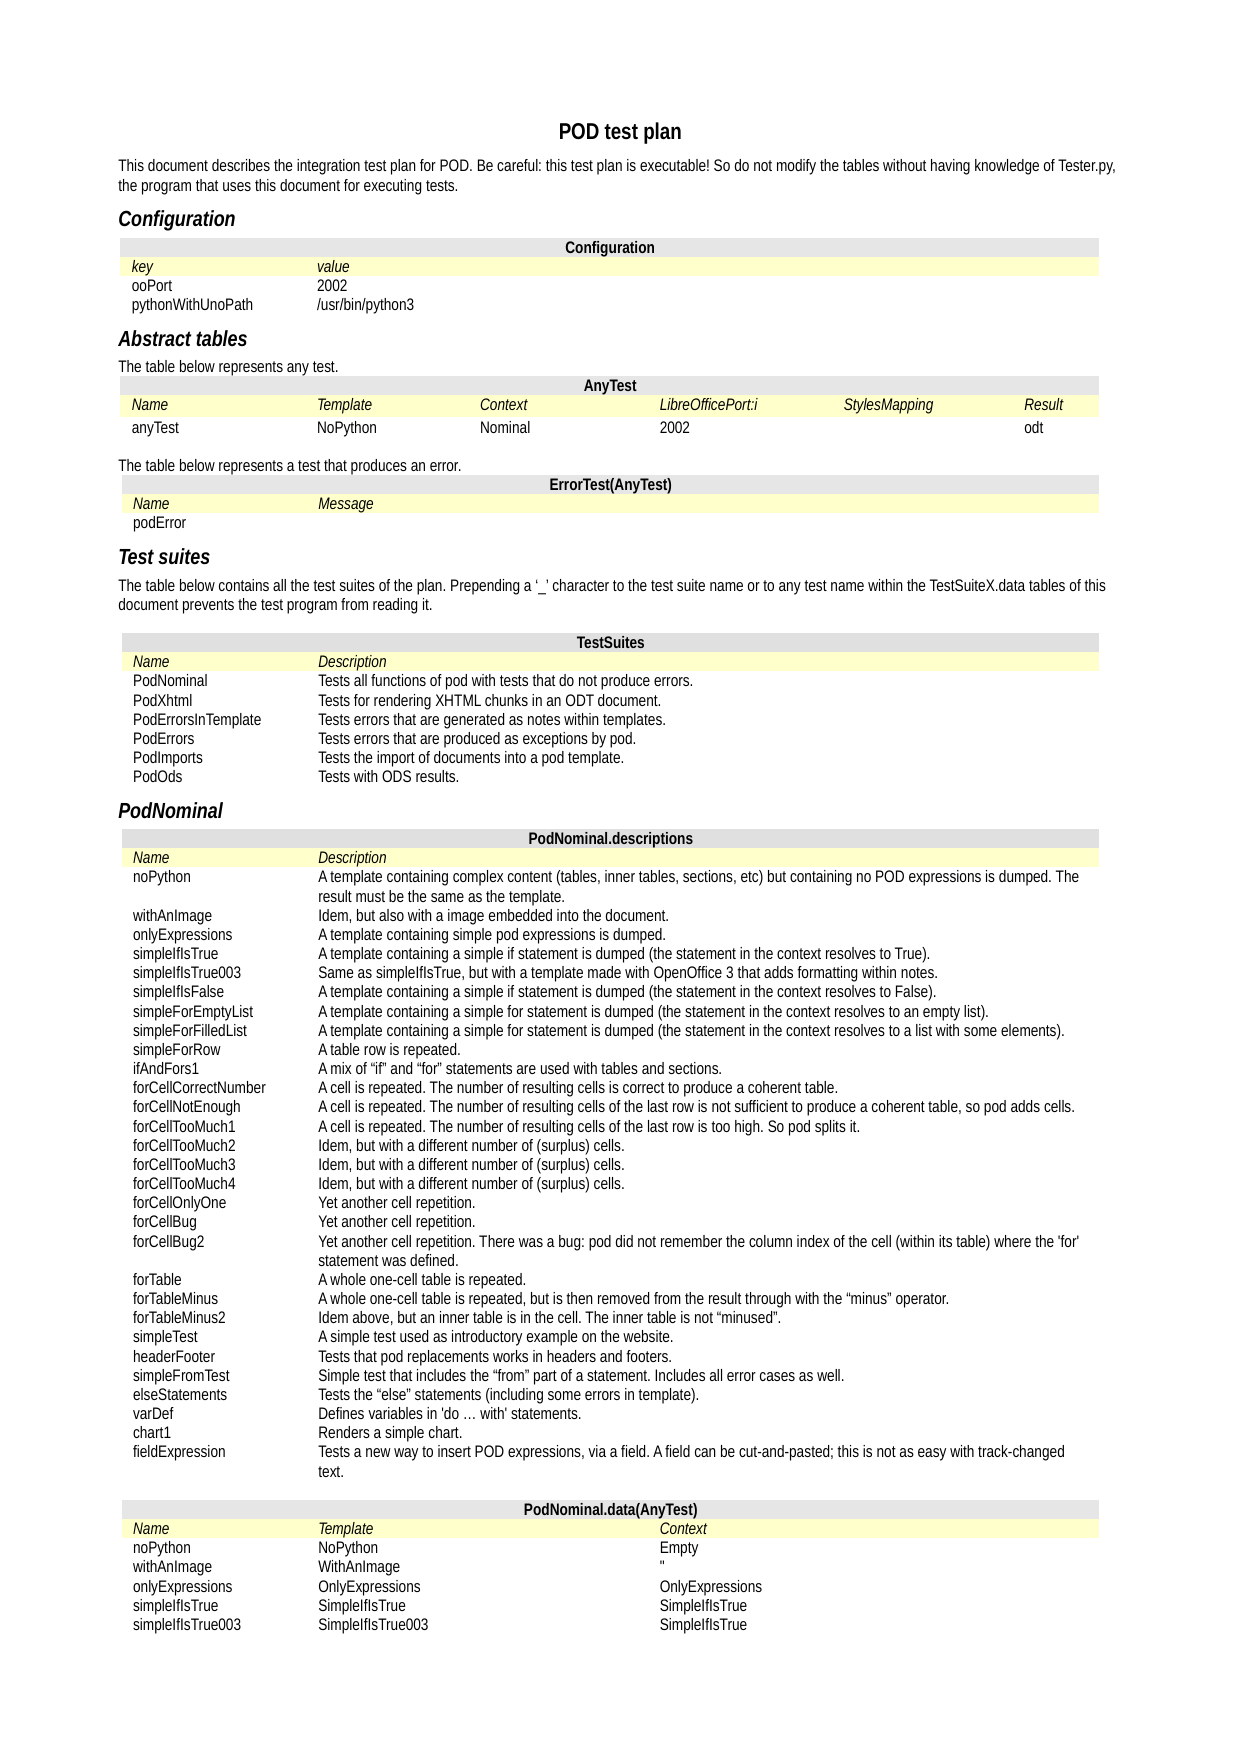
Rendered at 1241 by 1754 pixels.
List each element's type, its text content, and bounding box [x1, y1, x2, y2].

table_cell Idem, but with a different number of (surplus) cells. [307, 1174, 1099, 1193]
table_cell Message [307, 494, 1099, 513]
table_cell LibreOfficePort:i [648, 395, 832, 417]
table_cell SimpleIfIsTrue [307, 1596, 648, 1615]
table_cell forCellOnlyOne [122, 1193, 307, 1212]
table_cell Tests errors that are produced as exceptions by pod. [307, 729, 1099, 748]
table_cell Idem, but with a different number of (surplus) cells. [307, 1136, 1099, 1155]
table_cell A cell is repeated. The number of resulting cells of the last row is not sufficient to produce a coherent table, so pod adds cells. [307, 1097, 1099, 1116]
table_cell withAnImage [122, 1557, 307, 1576]
table_cell onlyExpressions [122, 1576, 307, 1596]
table_cell anyTest [120, 418, 306, 437]
subtitle Abstract tables [118, 326, 1122, 351]
table_cell A cell is repeated. The number of resulting cells is correct to produce a coherent table. [307, 1078, 1099, 1097]
table_cell WithAnImage [307, 1557, 648, 1576]
table_cell forCellTooMuch2 [122, 1136, 307, 1155]
table_cell Context [648, 1519, 1099, 1538]
table_cell Name [122, 1519, 307, 1538]
subtitle Configuration [118, 206, 1122, 231]
subtitle Test suites [118, 544, 1122, 569]
table_cell A template containing complex content (tables, inner tables, sections, etc) but containing no POD expressions is dumped. The result must be the same as the template. [307, 867, 1099, 906]
table_cell Tests with ODS results. [307, 767, 1099, 786]
table_cell forCellCorrectNumber [122, 1078, 307, 1097]
table_cell forCellTooMuch4 [122, 1174, 307, 1193]
table_cell 2002 [648, 418, 832, 437]
table_cell Idem above, but an inner table is in the cell. The inner table is not “minused”. [307, 1308, 1099, 1327]
table_cell Result [1013, 395, 1099, 417]
table_cell withAnImage [122, 906, 307, 925]
table_cell Idem, but also with a image embedded into the document. [307, 906, 1099, 925]
table_cell chart1 [122, 1423, 307, 1442]
table_cell PodErrorsInTemplate [122, 710, 307, 729]
text The table below represents a test that produces an error. [118, 456, 1122, 475]
table_cell SimpleIfIsTrue [648, 1596, 1099, 1615]
table_cell Defines variables in 'do … with' statements. [307, 1404, 1099, 1423]
table_cell PodErrors [122, 729, 307, 748]
table_cell PodImports [122, 748, 307, 767]
table_cell /usr/bin/python3 [306, 295, 1099, 314]
table_cell onlyExpressions [122, 925, 307, 944]
table_cell A template containing a simple for statement is dumped (the statement in the context resolves to an empty list). [307, 1001, 1099, 1021]
table_cell [307, 513, 1099, 532]
table_cell Idem, but with a different number of (surplus) cells. [307, 1155, 1099, 1174]
table_cell Name [120, 395, 306, 417]
table_cell A template containing a simple if statement is dumped (the statement in the context resolves to False). [307, 982, 1099, 1001]
table_cell Nominal [469, 418, 648, 437]
table_cell Empty [648, 1538, 1099, 1557]
table_cell Tests for rendering XHTML chunks in an ODT document. [307, 690, 1099, 709]
table_cell A template containing simple pod expressions is dumped. [307, 925, 1099, 944]
table_cell Template [306, 395, 469, 417]
table_cell " [648, 1557, 1099, 1576]
table_header ErrorTest(AnyTest) [122, 475, 1099, 494]
table_cell simpleForRow [122, 1040, 307, 1059]
table_cell forCellBug [122, 1212, 307, 1231]
table_cell Tests the “else” statements (including some errors in template). [307, 1385, 1099, 1404]
table_cell forTable [122, 1270, 307, 1289]
table_cell ooPort [120, 276, 306, 295]
table_cell NoPython [307, 1538, 648, 1557]
table_cell Description [307, 652, 1099, 671]
table_cell Simple test that includes the “from” part of a statement. Includes all error cases as well. [307, 1366, 1099, 1385]
table_cell ifAndFors1 [122, 1059, 307, 1078]
text The table below contains all the test suites of the plan. Prepending a ‘_’ character to the test suite name or to any test name within the TestSuiteX.data tables of this document prevents the test program from reading it. [118, 575, 1122, 614]
table_cell Yet another cell repetition. [307, 1212, 1099, 1231]
table_cell Name [122, 848, 307, 867]
table_cell forCellTooMuch1 [122, 1116, 307, 1136]
table_cell NoPython [306, 418, 469, 437]
table_cell pythonWithUnoPath [120, 295, 306, 314]
table_cell Description [307, 848, 1099, 867]
table_cell simpleTest [122, 1327, 307, 1346]
table_cell simpleFromTest [122, 1366, 307, 1385]
table_cell key [120, 257, 306, 276]
table_cell value [306, 257, 1099, 276]
table_cell simpleForFilledList [122, 1021, 307, 1040]
table_cell PodNominal [122, 671, 307, 690]
table_cell Yet another cell repetition. [307, 1193, 1099, 1212]
table_cell A template containing a simple for statement is dumped (the statement in the context resolves to a list with some elements). [307, 1021, 1099, 1040]
table_cell noPython [122, 1538, 307, 1557]
table_cell 2002 [306, 276, 1099, 295]
table_header AnyTest [120, 376, 1099, 395]
text This document describes the integration test plan for POD. Be careful: this test plan is executable! So do not modify the tables without having knowledge of Tester.py, the program that uses this document for executing tests. [118, 156, 1122, 194]
table_cell A simple test used as introductory example on the website. [307, 1327, 1099, 1346]
table_cell Tests that pod replacements works in headers and footers. [307, 1346, 1099, 1366]
subtitle POD test plan [118, 118, 1122, 144]
table_cell forTableMinus2 [122, 1308, 307, 1327]
table_cell forCellBug2 [122, 1231, 307, 1270]
table_cell Same as simpleIfIsTrue, but with a template made with OpenOffice 3 that adds formatting within notes. [307, 963, 1099, 982]
table_cell simpleIfIsTrue003 [122, 963, 307, 982]
table_cell odt [1013, 418, 1099, 437]
table_cell A whole one-cell table is repeated. [307, 1270, 1099, 1289]
table_cell forCellNotEnough [122, 1097, 307, 1116]
table_cell simpleIfIsFalse [122, 982, 307, 1001]
table_cell StylesMapping [832, 395, 1013, 417]
table_cell [832, 418, 1013, 437]
table_cell A whole one-cell table is repeated, but is then removed from the result through with the “minus” operator. [307, 1289, 1099, 1308]
table_cell OnlyExpressions [307, 1576, 648, 1596]
table_cell Tests errors that are generated as notes within templates. [307, 710, 1099, 729]
table_cell forTableMinus [122, 1289, 307, 1308]
table_cell Name [122, 652, 307, 671]
table_cell SimpleIfIsTrue [648, 1615, 1099, 1634]
table_header Configuration [120, 238, 1099, 257]
table_cell Template [307, 1519, 648, 1538]
table_cell simpleForEmptyList [122, 1001, 307, 1021]
table_header TestSuites [122, 633, 1099, 652]
table_cell Yet another cell repetition. There was a bug: pod did not remember the column index of the cell (within its table) where the 'for' statement was defined. [307, 1231, 1099, 1270]
table_cell Renders a simple chart. [307, 1423, 1099, 1442]
table_cell podError [122, 513, 307, 532]
table_cell fieldExpression [122, 1442, 307, 1481]
table_cell simpleIfIsTrue003 [122, 1615, 307, 1634]
table_cell PodXhtml [122, 690, 307, 709]
table_header PodNominal.data(AnyTest) [122, 1500, 1099, 1519]
table_cell forCellTooMuch3 [122, 1155, 307, 1174]
table_cell noPython [122, 867, 307, 906]
table_cell Tests the import of documents into a pod template. [307, 748, 1099, 767]
table_cell Tests a new way to insert POD expressions, via a field. A field can be cut-and-pasted; this is not as easy with track-changed text. [307, 1442, 1099, 1481]
table_cell A cell is repeated. The number of resulting cells of the last row is too high. So pod splits it. [307, 1116, 1099, 1136]
subtitle PodNominal [118, 798, 1122, 823]
table_cell varDef [122, 1404, 307, 1423]
text The table below represents any test. [118, 357, 1122, 376]
table_cell elseStatements [122, 1385, 307, 1404]
table_cell SimpleIfIsTrue003 [307, 1615, 648, 1634]
table_cell headerFooter [122, 1346, 307, 1366]
table_cell Tests all functions of pod with tests that do not produce errors. [307, 671, 1099, 690]
table_cell simpleIfIsTrue [122, 1596, 307, 1615]
table_cell OnlyExpressions [648, 1576, 1099, 1596]
table_cell PodOds [122, 767, 307, 786]
table_cell A mix of “if” and “for” statements are used with tables and sections. [307, 1059, 1099, 1078]
table_cell Name [122, 494, 307, 513]
table_cell A table row is repeated. [307, 1040, 1099, 1059]
table_cell Context [469, 395, 648, 417]
table_cell simpleIfIsTrue [122, 944, 307, 963]
table_cell A template containing a simple if statement is dumped (the statement in the context resolves to True). [307, 944, 1099, 963]
table_header PodNominal.descriptions [122, 829, 1099, 848]
